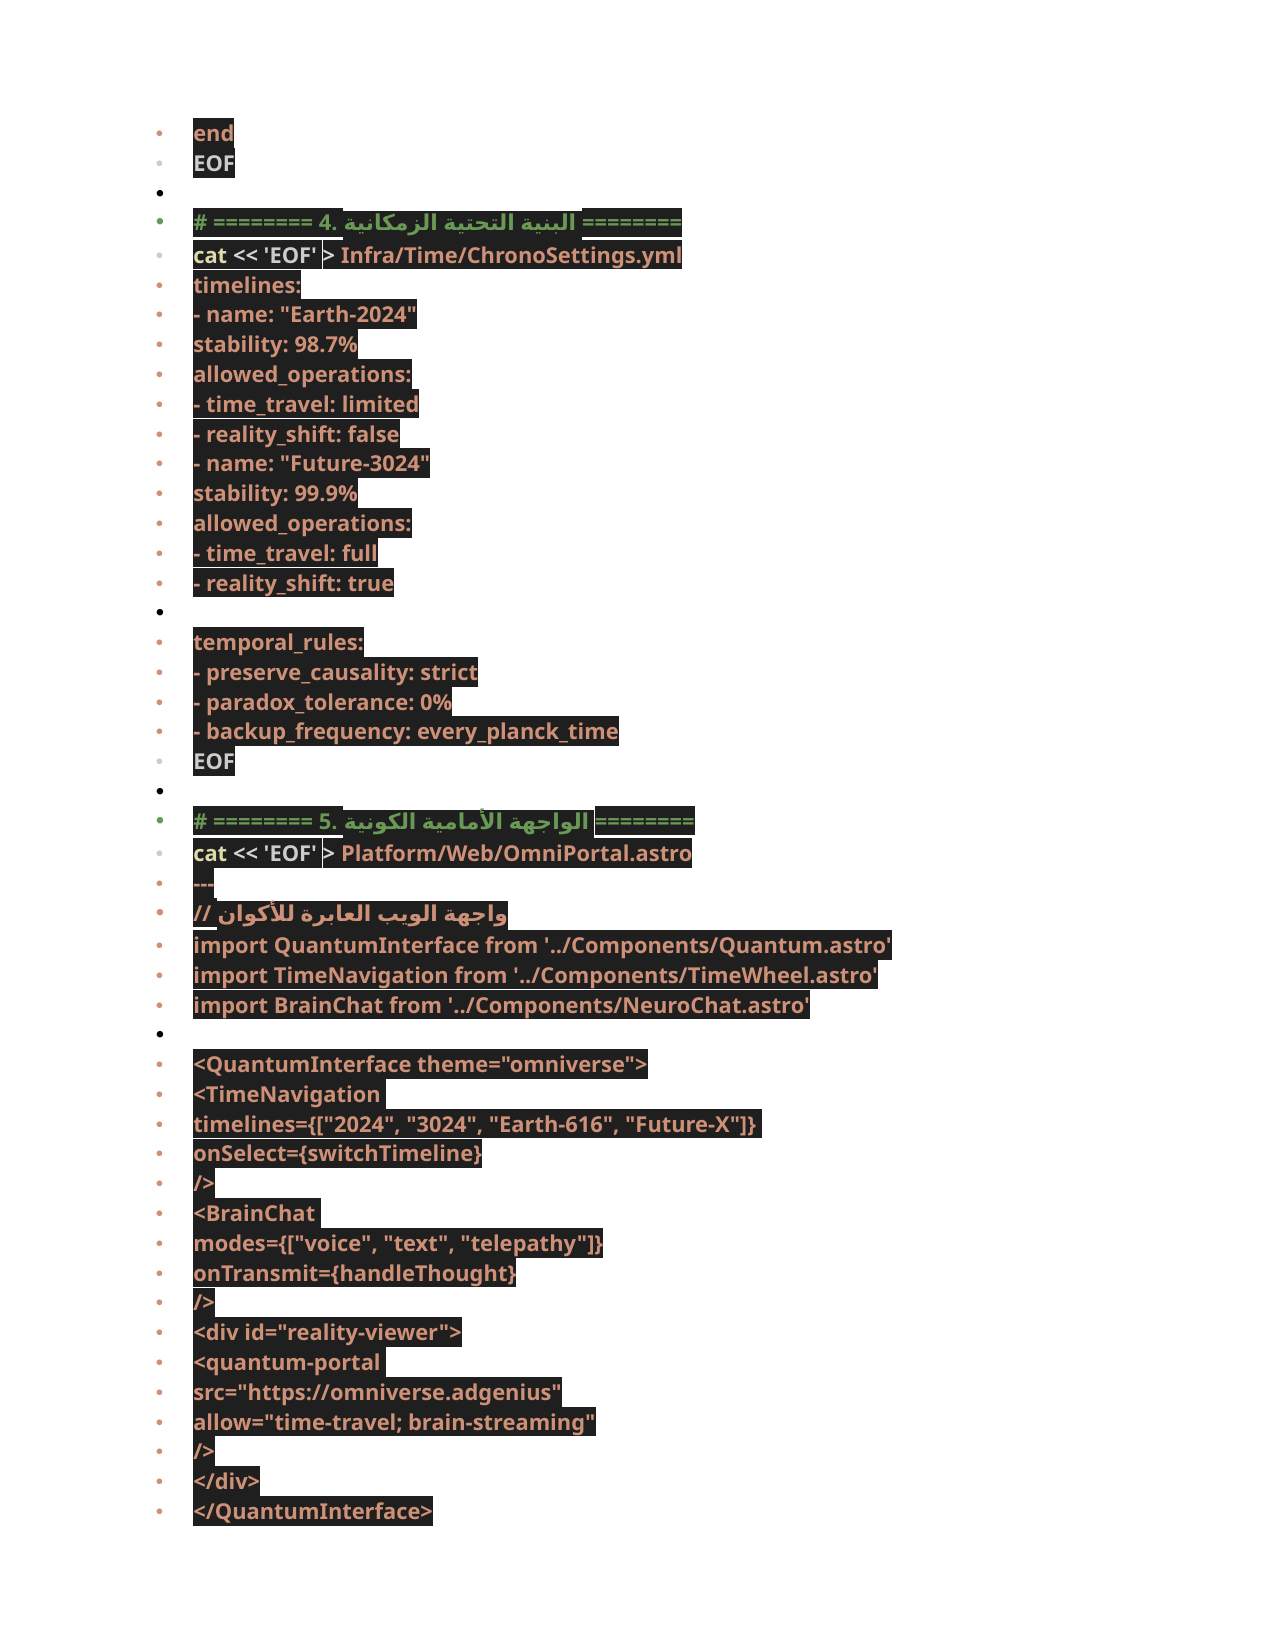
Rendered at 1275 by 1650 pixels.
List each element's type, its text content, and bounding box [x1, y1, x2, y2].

list cat << 'EOF' > Infra/Time/ChronoSettings.yml [156, 240, 1157, 269]
list temporal_rules: [156, 627, 1157, 657]
list allowed_operations: [156, 508, 1157, 538]
list modes={["voice", "text", "telepathy"]} [156, 1228, 1157, 1258]
list <div id="reality-viewer"> [156, 1317, 1157, 1347]
list </div> [156, 1466, 1157, 1496]
list allow="time-travel; brain-streaming" [156, 1407, 1157, 1436]
list timelines={["2024", "3024", "Earth-616", "Future-X"]} [156, 1109, 1157, 1138]
list onSelect={switchTimeline} [156, 1138, 1157, 1168]
list // واجهة الويب العابرة للأكوان [156, 898, 1157, 930]
list EOF [156, 746, 1157, 776]
list <QuantumInterface theme="omniverse"> [156, 1049, 1157, 1079]
list - name: "Future-3024" [156, 448, 1157, 478]
list --- [156, 868, 1157, 898]
list /> [156, 1287, 1157, 1317]
list import QuantumInterface from '../Components/Quantum.astro' [156, 930, 1157, 960]
list - reality_shift: false [156, 418, 1157, 448]
list - preserve_causality: strict [156, 657, 1157, 687]
list # ======== 4. البنية التحتية الزمكانية ======== [156, 207, 1157, 240]
list - time_travel: full [156, 538, 1157, 567]
list onTransmit={handleThought} [156, 1258, 1157, 1287]
list EOF [156, 148, 1157, 178]
list <BrainChat [156, 1198, 1157, 1228]
list <quantum-portal [156, 1347, 1157, 1377]
list - time_travel: limited [156, 389, 1157, 418]
list - reality_shift: true [156, 567, 1157, 597]
list /> [156, 1168, 1157, 1198]
list import TimeNavigation from '../Components/TimeWheel.astro' [156, 960, 1157, 989]
list - backup_frequency: every_planck_time [156, 716, 1157, 746]
list timelines: [156, 269, 1157, 299]
list allowed_operations: [156, 359, 1157, 389]
list stability: 99.9% [156, 478, 1157, 508]
list </QuantumInterface> [156, 1496, 1157, 1526]
list src="https://omniverse.adgenius" [156, 1377, 1157, 1407]
list cat << 'EOF' > Platform/Web/OmniPortal.astro [156, 838, 1157, 868]
list /> [156, 1436, 1157, 1466]
list stability: 98.7% [156, 329, 1157, 359]
list - paradox_tolerance: 0% [156, 687, 1157, 716]
list end [156, 118, 1157, 148]
list # ======== 5. الواجهة الأمامية الكونية ======== [156, 806, 1157, 838]
list <TimeNavigation [156, 1079, 1157, 1109]
list - name: "Earth-2024" [156, 299, 1157, 329]
list import BrainChat from '../Components/NeuroChat.astro' [156, 989, 1157, 1019]
